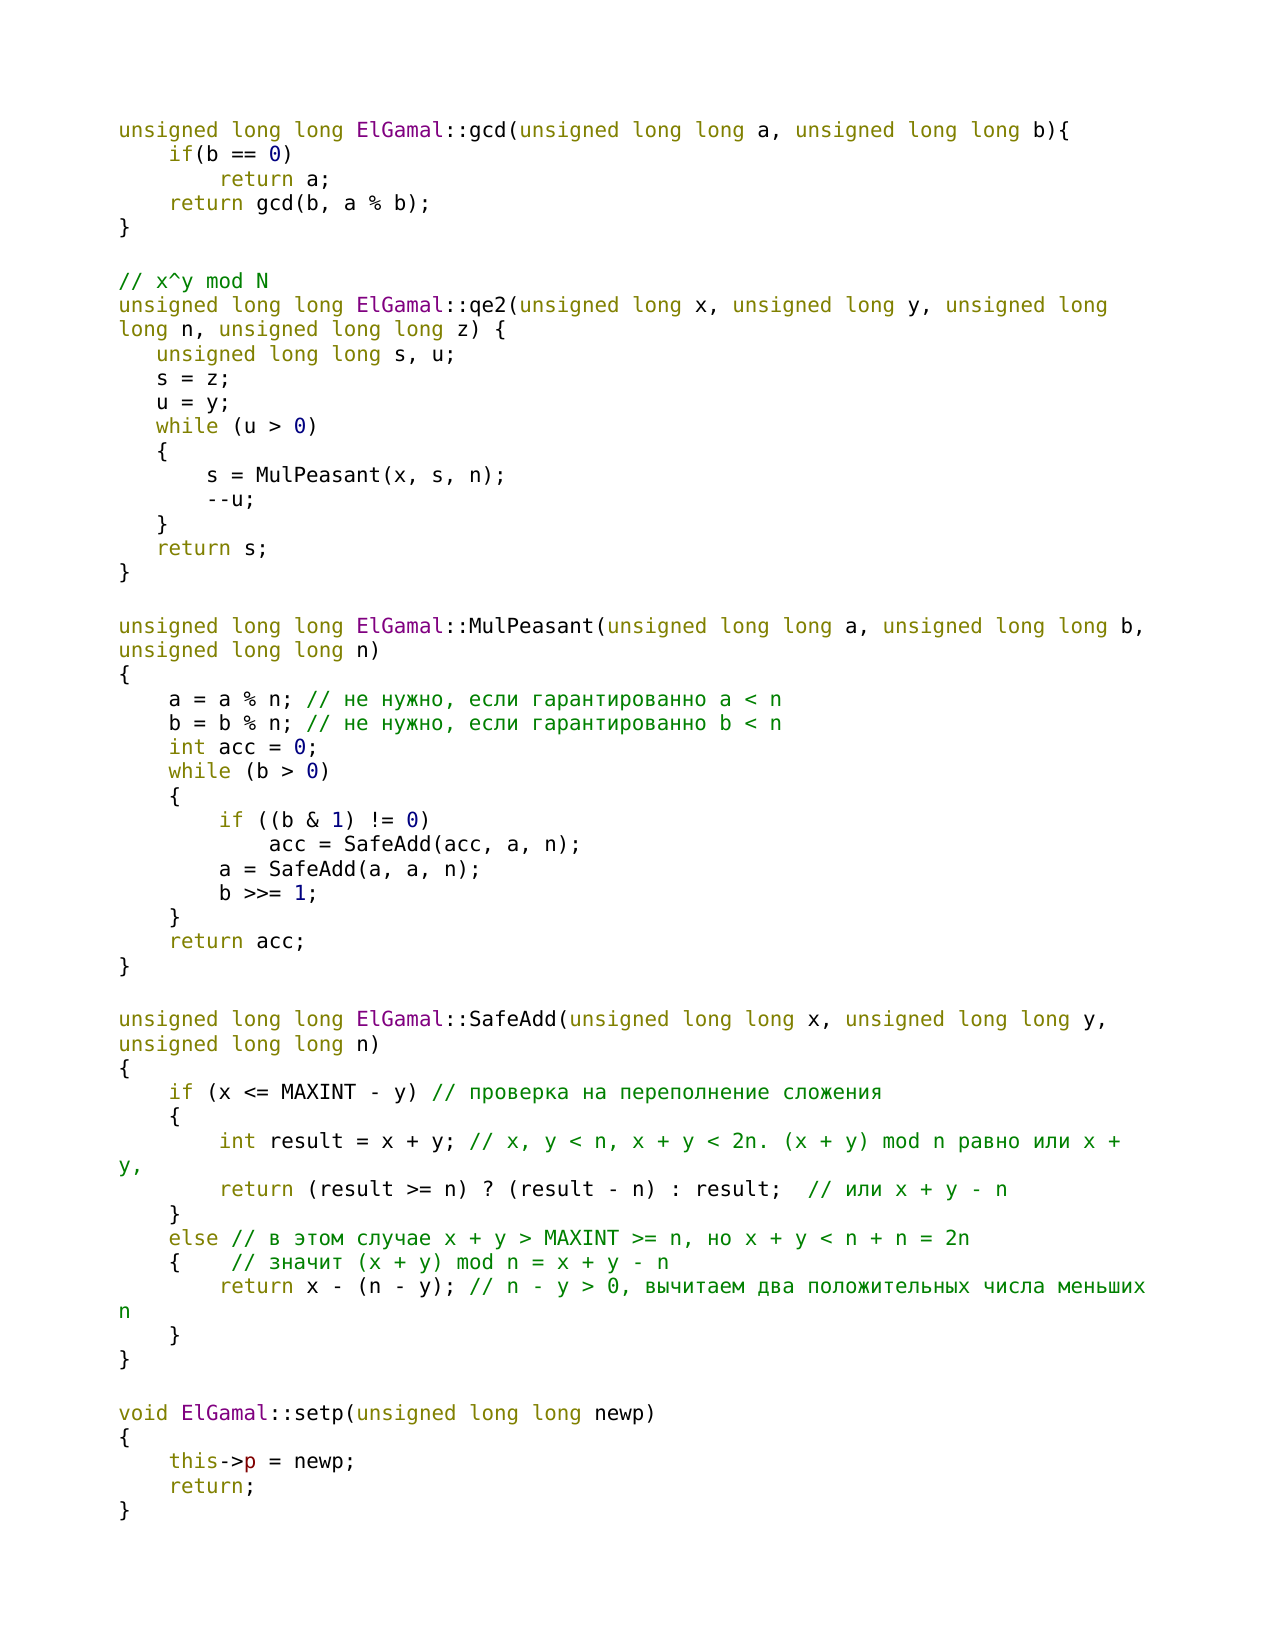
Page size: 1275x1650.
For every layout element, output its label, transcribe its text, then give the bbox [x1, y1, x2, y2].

text unsigned long long ElGamal::MulPeasant(unsigned long long a, unsigned long long b, unsigned long long n) [118, 614, 1157, 662]
text { // значит (x + y) mod n = x + y - n [118, 1250, 1157, 1274]
text s = MulPeasant(x, s, n); [118, 463, 1157, 487]
text { [118, 1104, 1157, 1129]
text return a; [118, 167, 1157, 191]
text unsigned long long ElGamal::qe2(unsigned long x, unsigned long y, unsigned long long n, unsigned long long z) { [118, 293, 1157, 342]
text return gcd(b, a % b); [118, 191, 1157, 215]
text return acc; [118, 929, 1157, 954]
text b = b % n; // не нужно, если гарантированно b < n [118, 711, 1157, 735]
text } [118, 1347, 1157, 1372]
text u = y; [118, 390, 1157, 414]
text { [118, 662, 1157, 687]
text return s; [118, 536, 1157, 560]
text } [118, 1202, 1157, 1226]
text return (result >= n) ? (result - n) : result; // или x + y - n [118, 1177, 1157, 1202]
text int result = x + y; // x, y < n, x + y < 2n. (x + y) mod n равно или x + y, [118, 1129, 1157, 1177]
text } [118, 1323, 1157, 1347]
text { [118, 1425, 1157, 1449]
text if(b == 0) [118, 142, 1157, 167]
text void ElGamal::setp(unsigned long long newp) [118, 1401, 1157, 1425]
text this->p = newp; [118, 1449, 1157, 1474]
text { [118, 439, 1157, 463]
text b >>= 1; [118, 881, 1157, 905]
text a = a % n; // не нужно, если гарантированно a < n [118, 687, 1157, 711]
text } [118, 512, 1157, 536]
text { [118, 1056, 1157, 1080]
text unsigned long long ElGamal::SafeAdd(unsigned long long x, unsigned long long y, unsigned long long n) [118, 1007, 1157, 1056]
text } [118, 215, 1157, 239]
text while (u > 0) [118, 414, 1157, 439]
text } [118, 1498, 1157, 1522]
text if ((b & 1) != 0) [118, 808, 1157, 832]
text int acc = 0; [118, 735, 1157, 759]
text return; [118, 1474, 1157, 1498]
text if (x <= MAXINT - y) // проверка на переполнение сложения [118, 1080, 1157, 1104]
text unsigned long long ElGamal::gcd(unsigned long long a, unsigned long long b){ [118, 118, 1157, 142]
text // x^y mod N [118, 269, 1157, 293]
text acc = SafeAdd(acc, a, n); [118, 832, 1157, 857]
text --u; [118, 487, 1157, 512]
text unsigned long long s, u; [118, 342, 1157, 366]
text while (b > 0) [118, 759, 1157, 784]
text return x - (n - y); // n - y > 0, вычитаем два положительных числа меньших n [118, 1274, 1157, 1323]
text } [118, 560, 1157, 584]
text } [118, 905, 1157, 929]
text { [118, 784, 1157, 808]
text a = SafeAdd(a, a, n); [118, 857, 1157, 881]
text } [118, 954, 1157, 978]
text s = z; [118, 366, 1157, 390]
text else // в этом случае x + y > MAXINT >= n, но x + y < n + n = 2n [118, 1226, 1157, 1250]
